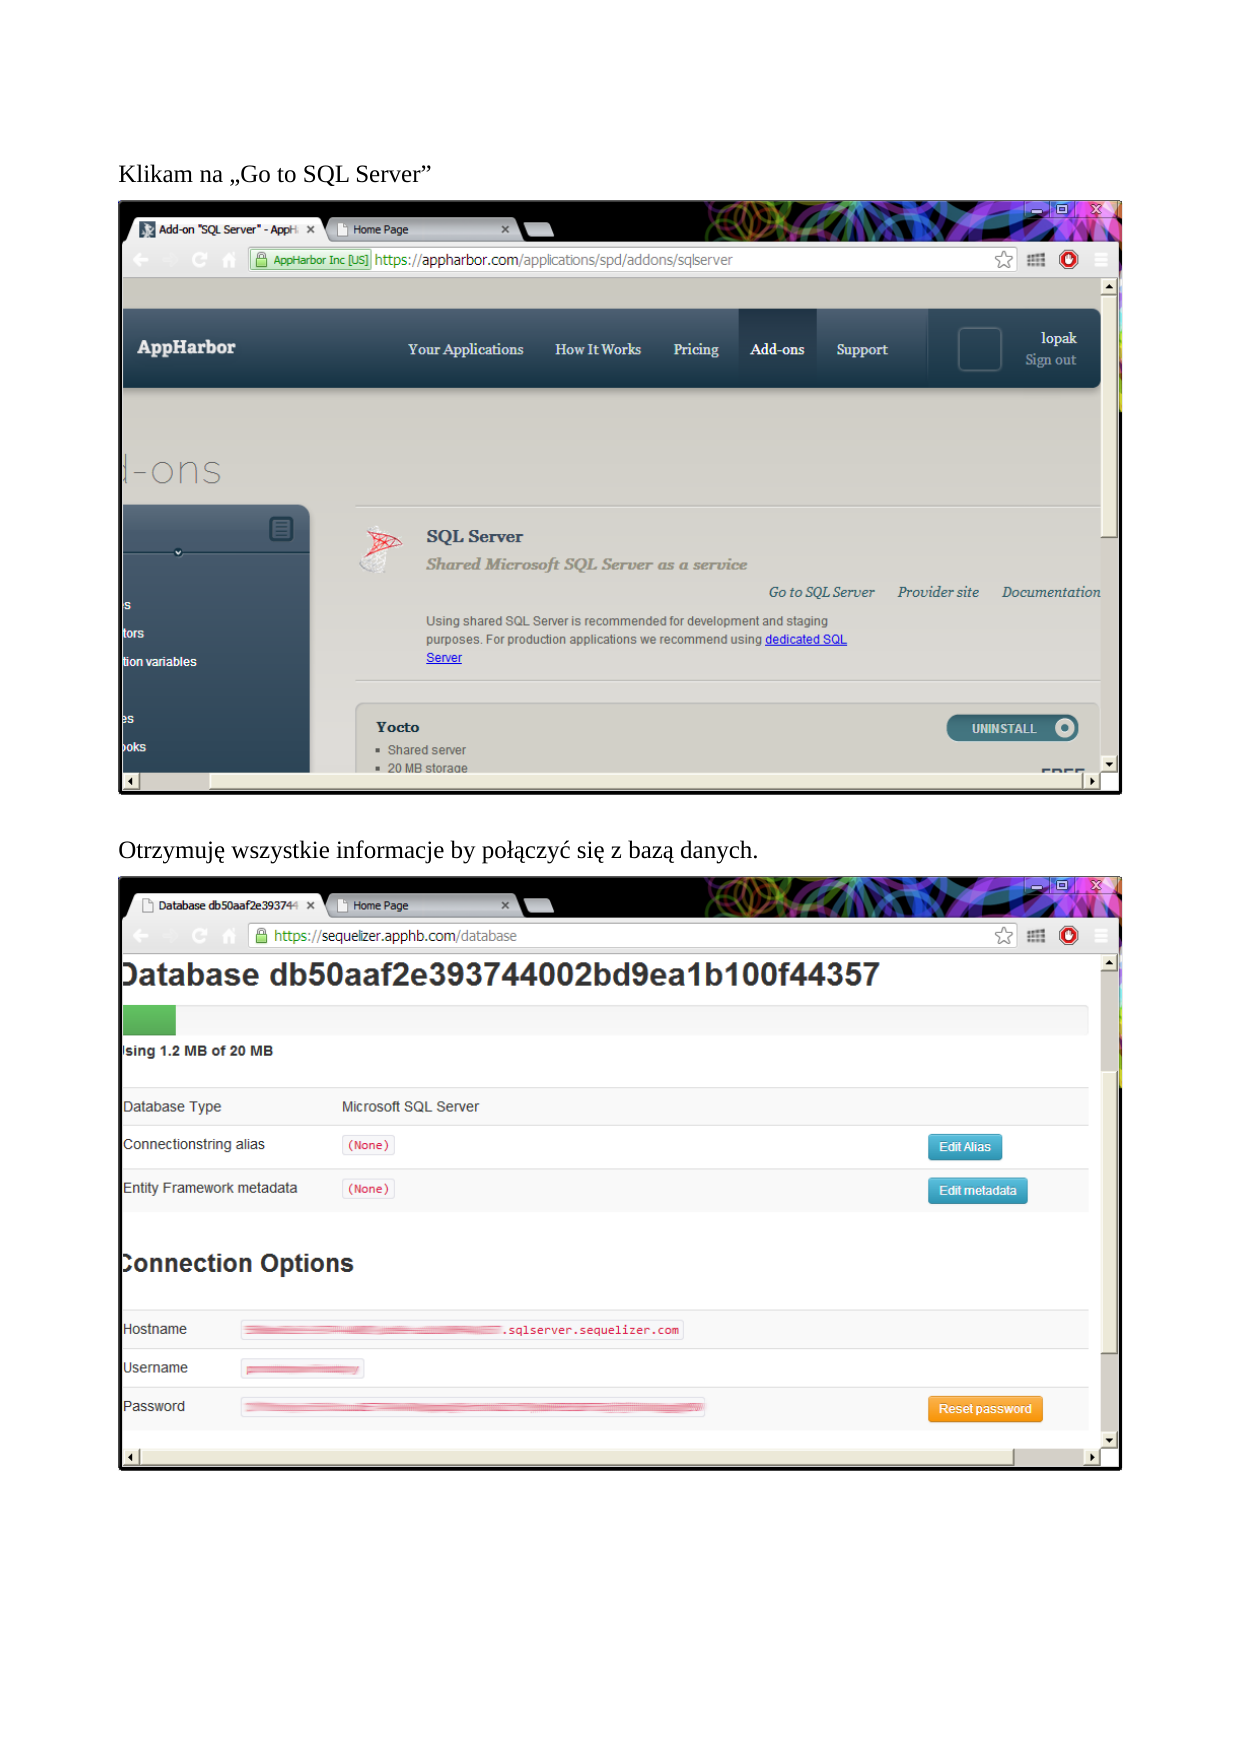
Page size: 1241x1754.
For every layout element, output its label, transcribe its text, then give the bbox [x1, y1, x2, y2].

picture [118, 876, 1123, 1471]
text Klikam na „Go to SQL Server” [118, 159, 1122, 188]
text Otrzymuję wszystkie informacje by połączyć się z bazą danych. [118, 836, 1122, 864]
picture [118, 200, 1123, 795]
